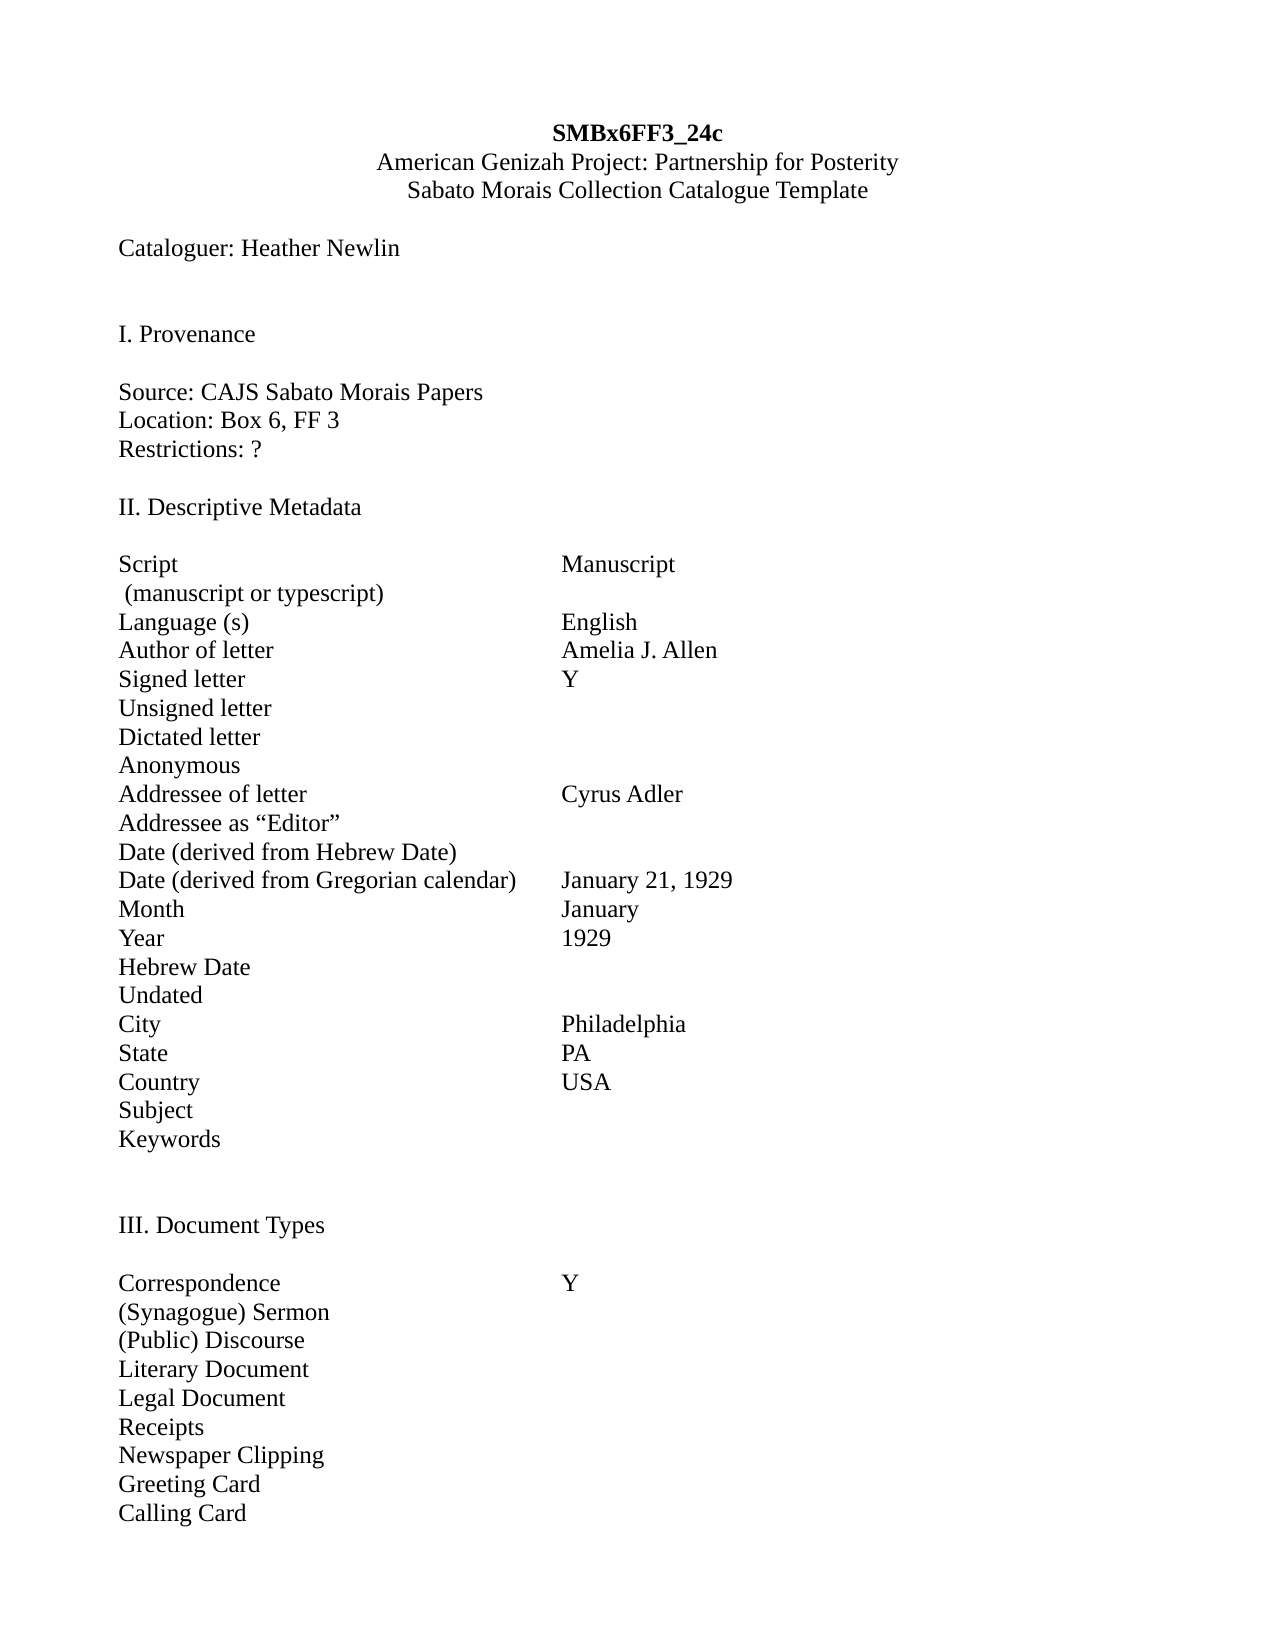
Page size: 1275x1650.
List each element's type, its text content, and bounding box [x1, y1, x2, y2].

text Undated [118, 981, 1157, 1009]
text Country USA [118, 1067, 1157, 1096]
text Script Manuscript [118, 549, 1157, 578]
text II. Descriptive Metadata [118, 492, 1157, 521]
text American Genizah Project: Partnership for Posterity [118, 147, 1157, 176]
text Month January [118, 894, 1157, 923]
text Cataloguer: Heather Newlin [118, 233, 1157, 262]
text Calling Card [118, 1498, 1157, 1527]
text (Public) Discourse [118, 1326, 1157, 1354]
text Addressee of letter Cyrus Adler [118, 779, 1157, 808]
text Keywords [118, 1124, 1157, 1153]
text Correspondence Y [118, 1268, 1157, 1297]
text Language (s) English [118, 607, 1157, 636]
text Receipts [118, 1412, 1157, 1441]
text Date (derived from Hebrew Date) [118, 837, 1157, 866]
text Restrictions: ? [118, 434, 1157, 463]
text City Philadelphia [118, 1009, 1157, 1038]
text Signed letter Y [118, 664, 1157, 693]
text Sabato Morais Collection Catalogue Template [118, 176, 1157, 204]
text Hebrew Date [118, 952, 1157, 981]
text (manuscript or typescript) [118, 578, 1157, 607]
text Greeting Card [118, 1469, 1157, 1498]
text Anonymous [118, 751, 1157, 779]
text Author of letter Amelia J. Allen [118, 636, 1157, 664]
text Location: Box 6, FF 3 [118, 406, 1157, 434]
text (Synagogue) Sermon [118, 1297, 1157, 1326]
text III. Document Types [118, 1211, 1157, 1239]
text Date (derived from Gregorian calendar) January 21, 1929 [118, 866, 1157, 894]
text Dictated letter [118, 722, 1157, 751]
text SMBx6FF3_24c [118, 118, 1157, 147]
text Addressee as “Editor” [118, 808, 1157, 837]
text Literary Document [118, 1354, 1157, 1383]
text State PA [118, 1038, 1157, 1067]
text Source: CAJS Sabato Morais Papers [118, 377, 1157, 406]
text Subject [118, 1096, 1157, 1124]
text Unsigned letter [118, 693, 1157, 722]
text Year 1929 [118, 923, 1157, 952]
text Newspaper Clipping [118, 1441, 1157, 1469]
text Legal Document [118, 1383, 1157, 1412]
text I. Provenance [118, 319, 1157, 348]
